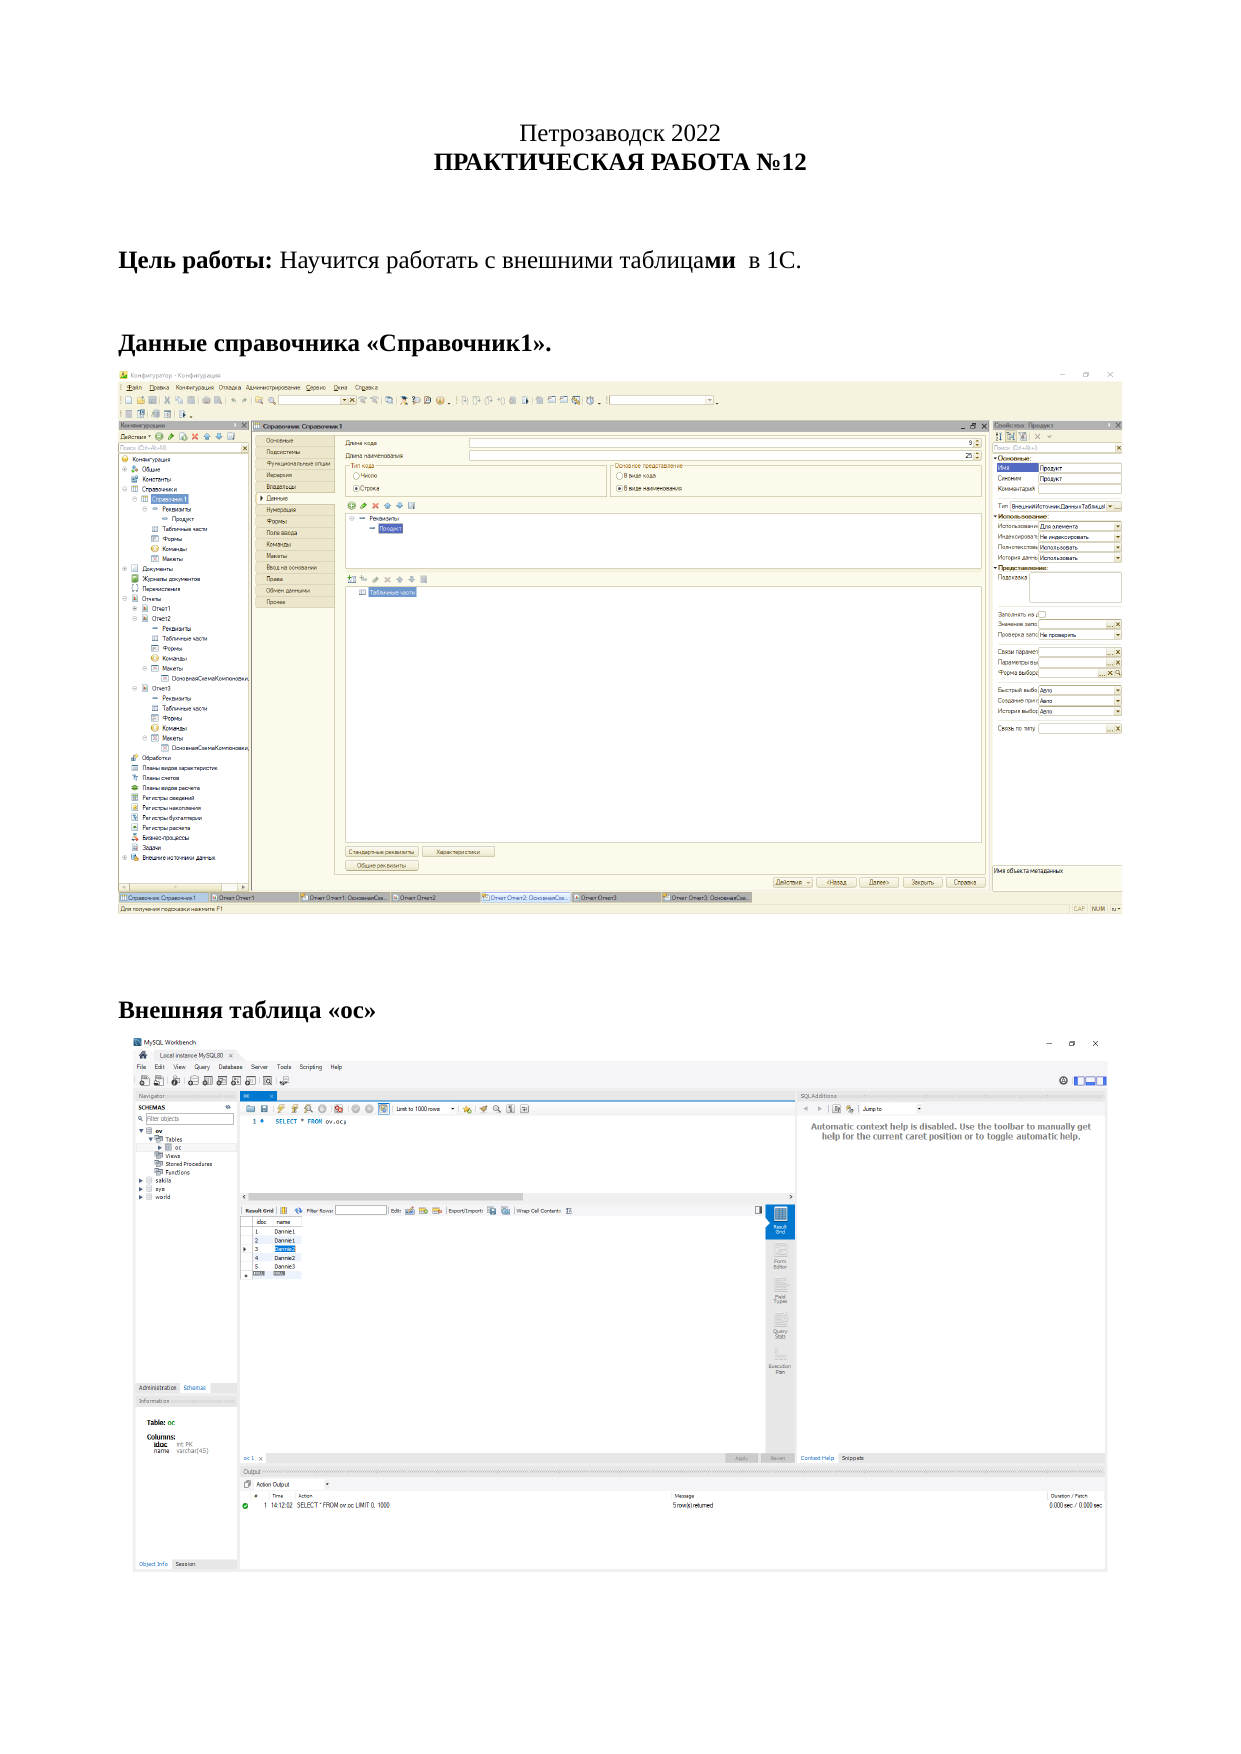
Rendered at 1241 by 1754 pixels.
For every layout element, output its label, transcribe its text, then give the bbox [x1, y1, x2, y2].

text ПРАКТИЧЕСКАЯ РАБОТА №12 [118, 147, 1122, 176]
text Данные справочника «Справочник1». [118, 328, 1122, 357]
picture [118, 369, 1123, 914]
text Цель работы: Научится работать с внешними таблицами в 1С. [118, 246, 1122, 274]
picture [132, 1037, 1108, 1572]
text Внешняя таблица «ос» [118, 996, 1122, 1024]
text Петрозаводск 2022 [118, 118, 1122, 147]
